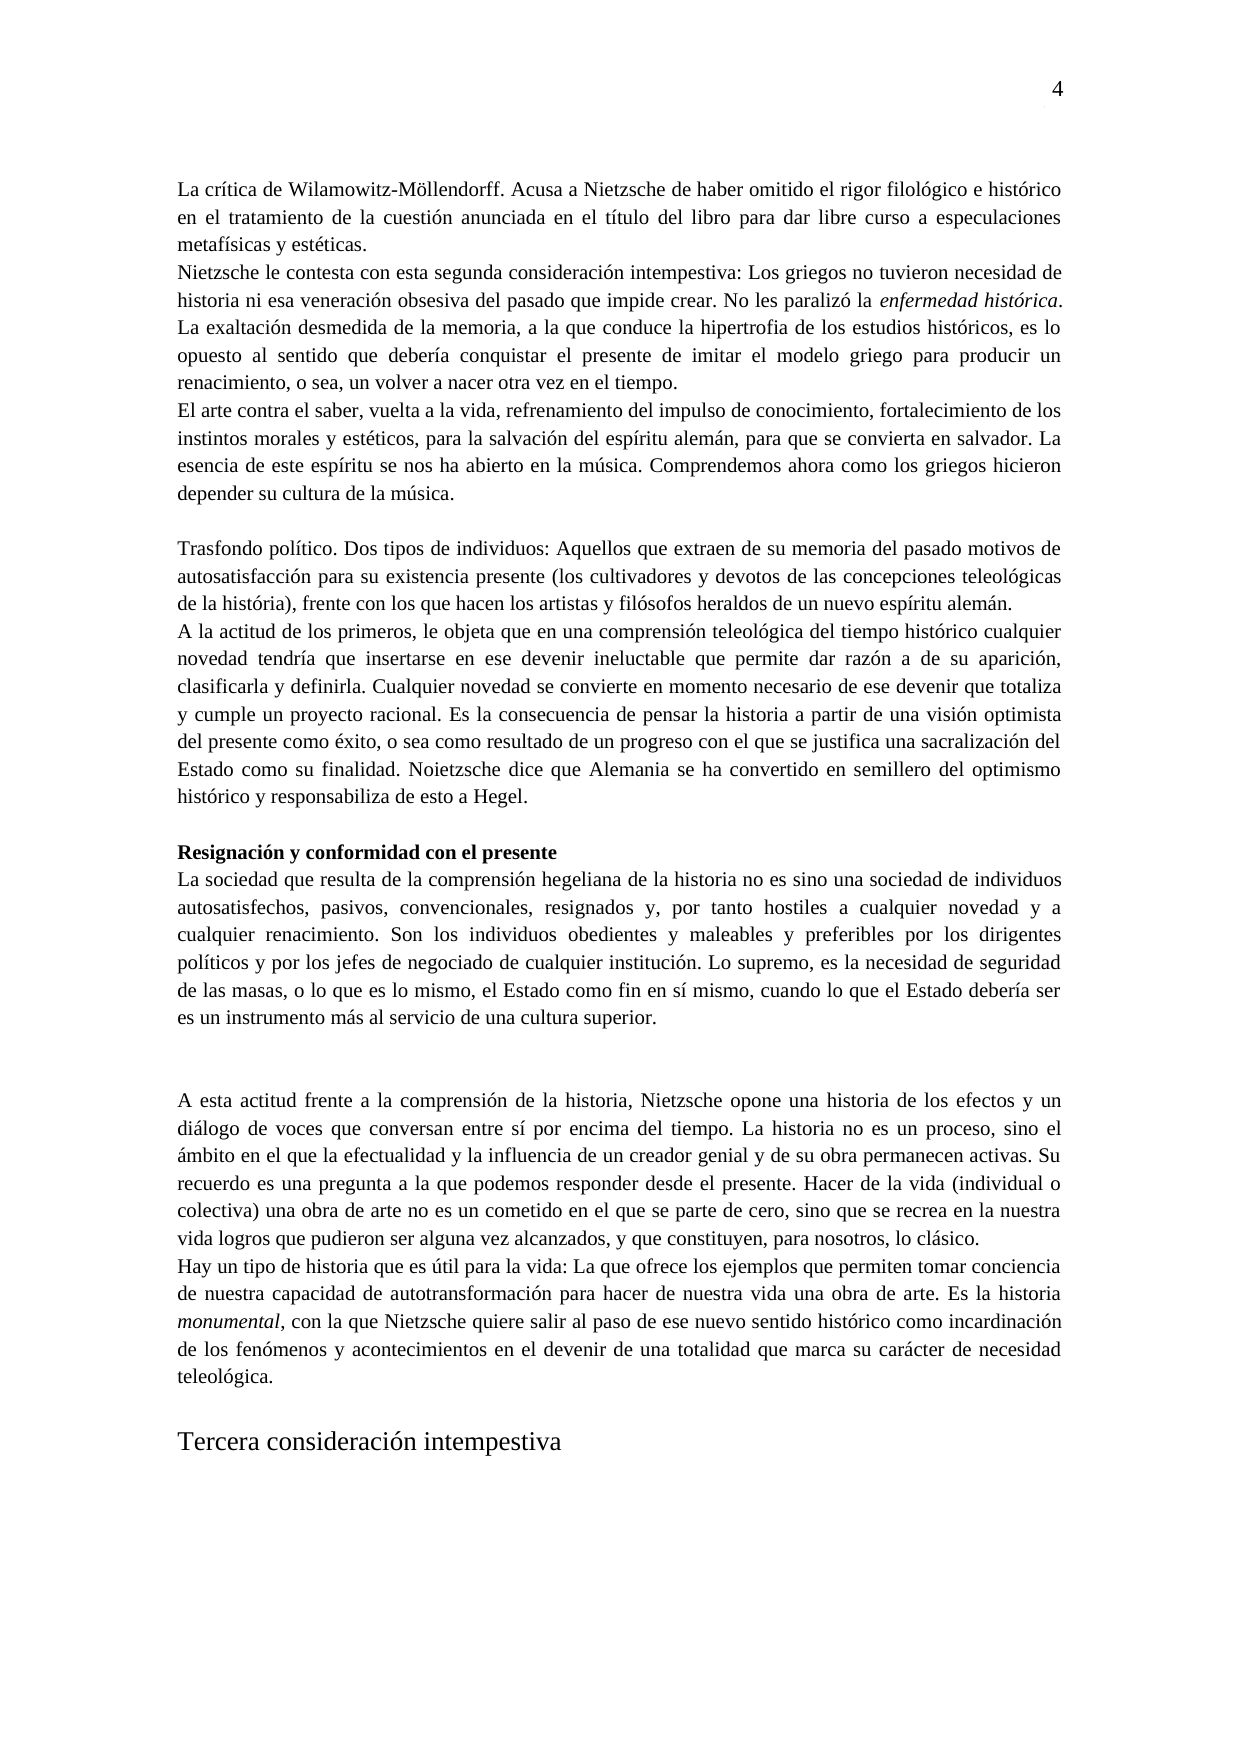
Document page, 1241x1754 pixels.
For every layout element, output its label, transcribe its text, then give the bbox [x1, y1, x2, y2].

subtitle Tercera consideración intempestiva [177, 1425, 1063, 1456]
text La crítica de Wilamowitz-Möllendorff. Acusa a Nietzsche de haber omitido el rigor filológico e histórico en el tratamiento de la cuestión anunciada en el título del libro para dar libre curso a especulaciones metafísicas y estéticas. [177, 177, 1063, 256]
text Resignación y conformidad con el presente [177, 839, 1063, 864]
text A la actitud de los primeros, le objeta que en una comprensión teleológica del tiempo histórico cualquier novedad tendría que insertarse en ese devenir ineluctable que permite dar razón a de su aparición, clasificarla y definirla. Cualquier novedad se convierte en momento necesario de ese devenir que totaliza y cumple un proyecto racional. Es la consecuencia de pensar la historia a partir de una visión optimista del presente como éxito, o sea como resultado de un progreso con el que se justifica una sacralización del Estado como su finalidad. Noietzsche dice que Alemania se ha convertido en semillero del optimismo histórico y responsabiliza de esto a Hegel. [177, 619, 1063, 808]
text El arte contra el saber, vuelta a la vida, refrenamiento del impulso de conocimiento, fortalecimiento de los instintos morales y estéticos, para la salvación del espíritu alemán, para que se convierta en salvador. La esencia de este espíritu se nos ha abierto en la música. Comprendemos ahora como los griegos hicieron depender su cultura de la música. [177, 398, 1063, 505]
text Nietzsche le contesta con esta segunda consideración intempestiva: Los griegos no tuvieron necesidad de historia ni esa veneración obsesiva del pasado que impide crear. No les paralizó la enfermedad histórica. La exaltación desmedida de la memoria, a la que conduce la hipertrofia de los estudios históricos, es lo opuesto al sentido que debería conquistar el presente de imitar el modelo griego para producir un renacimiento, o sea, un volver a nacer otra vez en el tiempo. [177, 260, 1063, 394]
text A esta actitud frente a la comprensión de la historia, Nietzsche opone una historia de los efectos y un diálogo de voces que conversan entre sí por encima del tiempo. La historia no es un proceso, sino el ámbito en el que la efectualidad y la influencia de un creador genial y de su obra permanecen activas. Su recuerdo es una pregunta a la que podemos responder desde el presente. Hacer de la vida (individual o colectiva) una obra de arte no es un cometido en el que se parte de cero, sino que se recrea en la nuestra vida logros que pudieron ser alguna vez alcanzados, y que constituyen, para nosotros, lo clásico. [177, 1088, 1063, 1250]
text Hay un tipo de historia que es útil para la vida: La que ofrece los ejemplos que permiten tomar conciencia de nuestra capacidad de autotransformación para hacer de nuestra vida una obra de arte. Es la historia monumental, con la que Nietzsche quiere salir al paso de ese nuevo sentido histórico como incardinación de los fenómenos y acontecimientos en el devenir de una totalidad que marca su carácter de necesidad teleológica. [177, 1254, 1063, 1388]
text La sociedad que resulta de la comprensión hegeliana de la historia no es sino una sociedad de individuos autosatisfechos, pasivos, convencionales, resignados y, por tanto hostiles a cualquier novedad y a cualquier renacimiento. Son los individuos obedientes y maleables y preferibles por los dirigentes políticos y por los jefes de negociado de cualquier institución. Lo supremo, es la necesidad de seguridad de las masas, o lo que es lo mismo, el Estado como fin en sí mismo, cuando lo que el Estado debería ser es un instrumento más al servicio de una cultura superior. [177, 867, 1063, 1029]
text Trasfondo político. Dos tipos de individuos: Aquellos que extraen de su memoria del pasado motivos de autosatisfacción para su existencia presente (los cultivadores y devotos de las concepciones teleológicas de la história), frente con los que hacen los artistas y filósofos heraldos de un nuevo espíritu alemán. [177, 536, 1063, 615]
